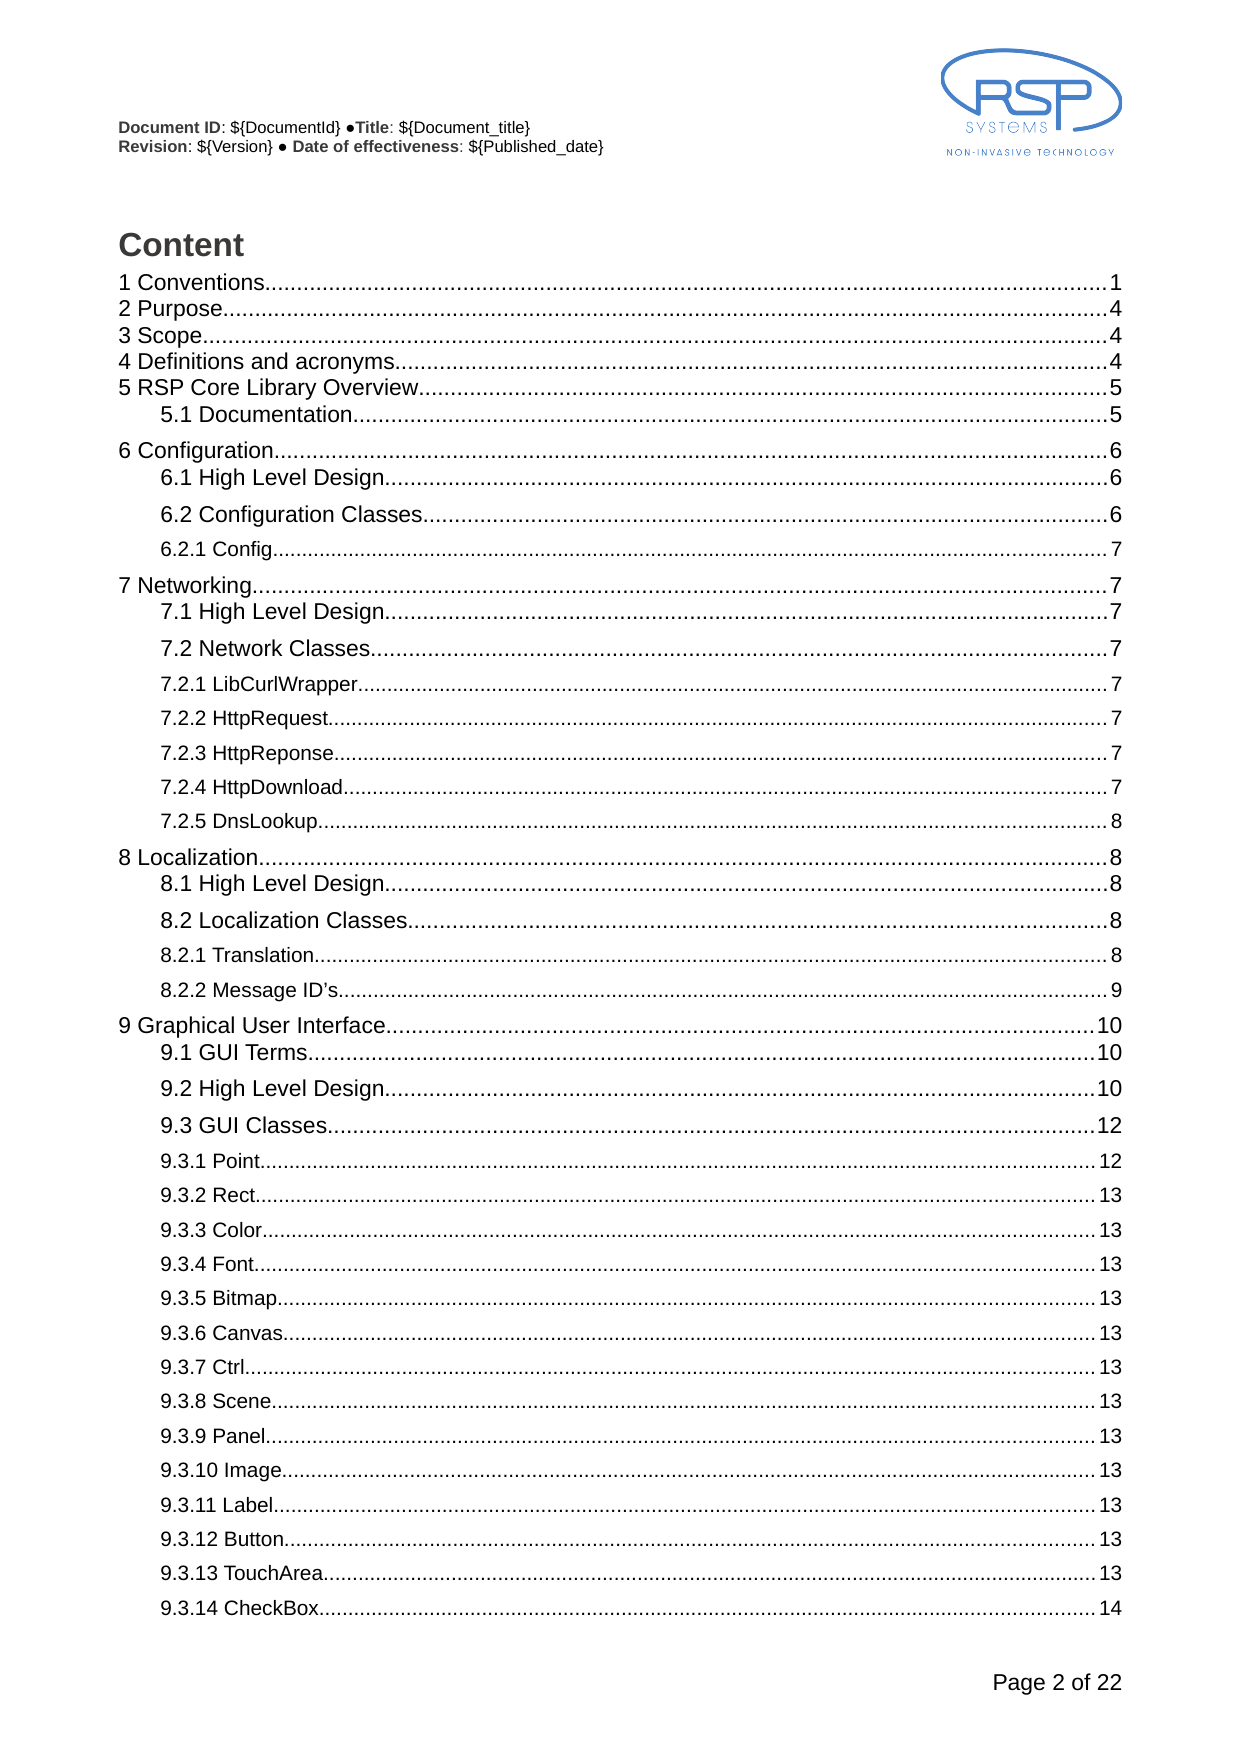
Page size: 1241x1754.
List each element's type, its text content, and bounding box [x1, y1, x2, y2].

text 7.2.4 HttpDownload 7 [160, 775, 1122, 799]
text 7.1 High Level Design 7 [160, 598, 1122, 624]
picture [941, 48, 1123, 156]
text 7.2.2 HttpRequest 7 [160, 706, 1122, 730]
text 9.3.1 Point 12 [160, 1149, 1122, 1173]
text 4 Definitions and acronyms 4 [118, 348, 1122, 374]
text 1 Conventions 1 [118, 269, 1122, 295]
text 9.3.6 Canvas 13 [160, 1321, 1122, 1344]
text 7.2.1 LibCurlWrapper 7 [160, 672, 1122, 696]
text 9.1 GUI Terms 10 [160, 1038, 1122, 1065]
text 8.1 High Level Design 8 [160, 870, 1122, 896]
text 7.2 Network Classes 7 [160, 635, 1122, 661]
text 9.2 High Level Design 10 [160, 1075, 1122, 1102]
text 5.1 Documentation 5 [160, 401, 1122, 427]
text 6 Configuration 6 [118, 437, 1122, 464]
text 6.2 Configuration Classes 6 [160, 501, 1122, 527]
text 8.2.2 Message ID’s 9 [160, 978, 1122, 1002]
text 9.3 GUI Classes 12 [160, 1112, 1122, 1138]
text 9.3.9 Panel 13 [160, 1424, 1122, 1448]
text 8 Localization 8 [118, 843, 1122, 870]
text 5 RSP Core Library Overview 5 [118, 374, 1122, 401]
text 6.1 High Level Design 6 [160, 464, 1122, 490]
text 6.2.1 Config 7 [160, 537, 1122, 561]
text 7 Networking 7 [118, 572, 1122, 598]
text 9.3.3 Color 13 [160, 1217, 1122, 1241]
text 9.3.7 Ctrl 13 [160, 1355, 1122, 1379]
text 9.3.4 Font 13 [160, 1252, 1122, 1276]
subtitle Content [118, 225, 1122, 263]
text 9.3.10 Image 13 [160, 1458, 1122, 1482]
text 2 Purpose 4 [118, 295, 1122, 322]
text 8.2.1 Translation 8 [160, 943, 1122, 967]
text 9.3.5 Bitmap 13 [160, 1286, 1122, 1310]
text 9.3.8 Scene 13 [160, 1389, 1122, 1413]
text 9.3.12 Button 13 [160, 1527, 1122, 1551]
text 9.3.13 TouchArea 13 [160, 1561, 1122, 1585]
text 9.3.2 Rect 13 [160, 1183, 1122, 1207]
text 9.3.14 CheckBox 14 [160, 1596, 1122, 1619]
text 9 Graphical User Interface 10 [118, 1012, 1122, 1038]
text 9.3.11 Label 13 [160, 1492, 1122, 1516]
text 7.2.5 DnsLookup 8 [160, 809, 1122, 833]
text 7.2.3 HttpReponse 7 [160, 740, 1122, 764]
text 8.2 Localization Classes 8 [160, 907, 1122, 933]
text 3 Scope 4 [118, 322, 1122, 348]
